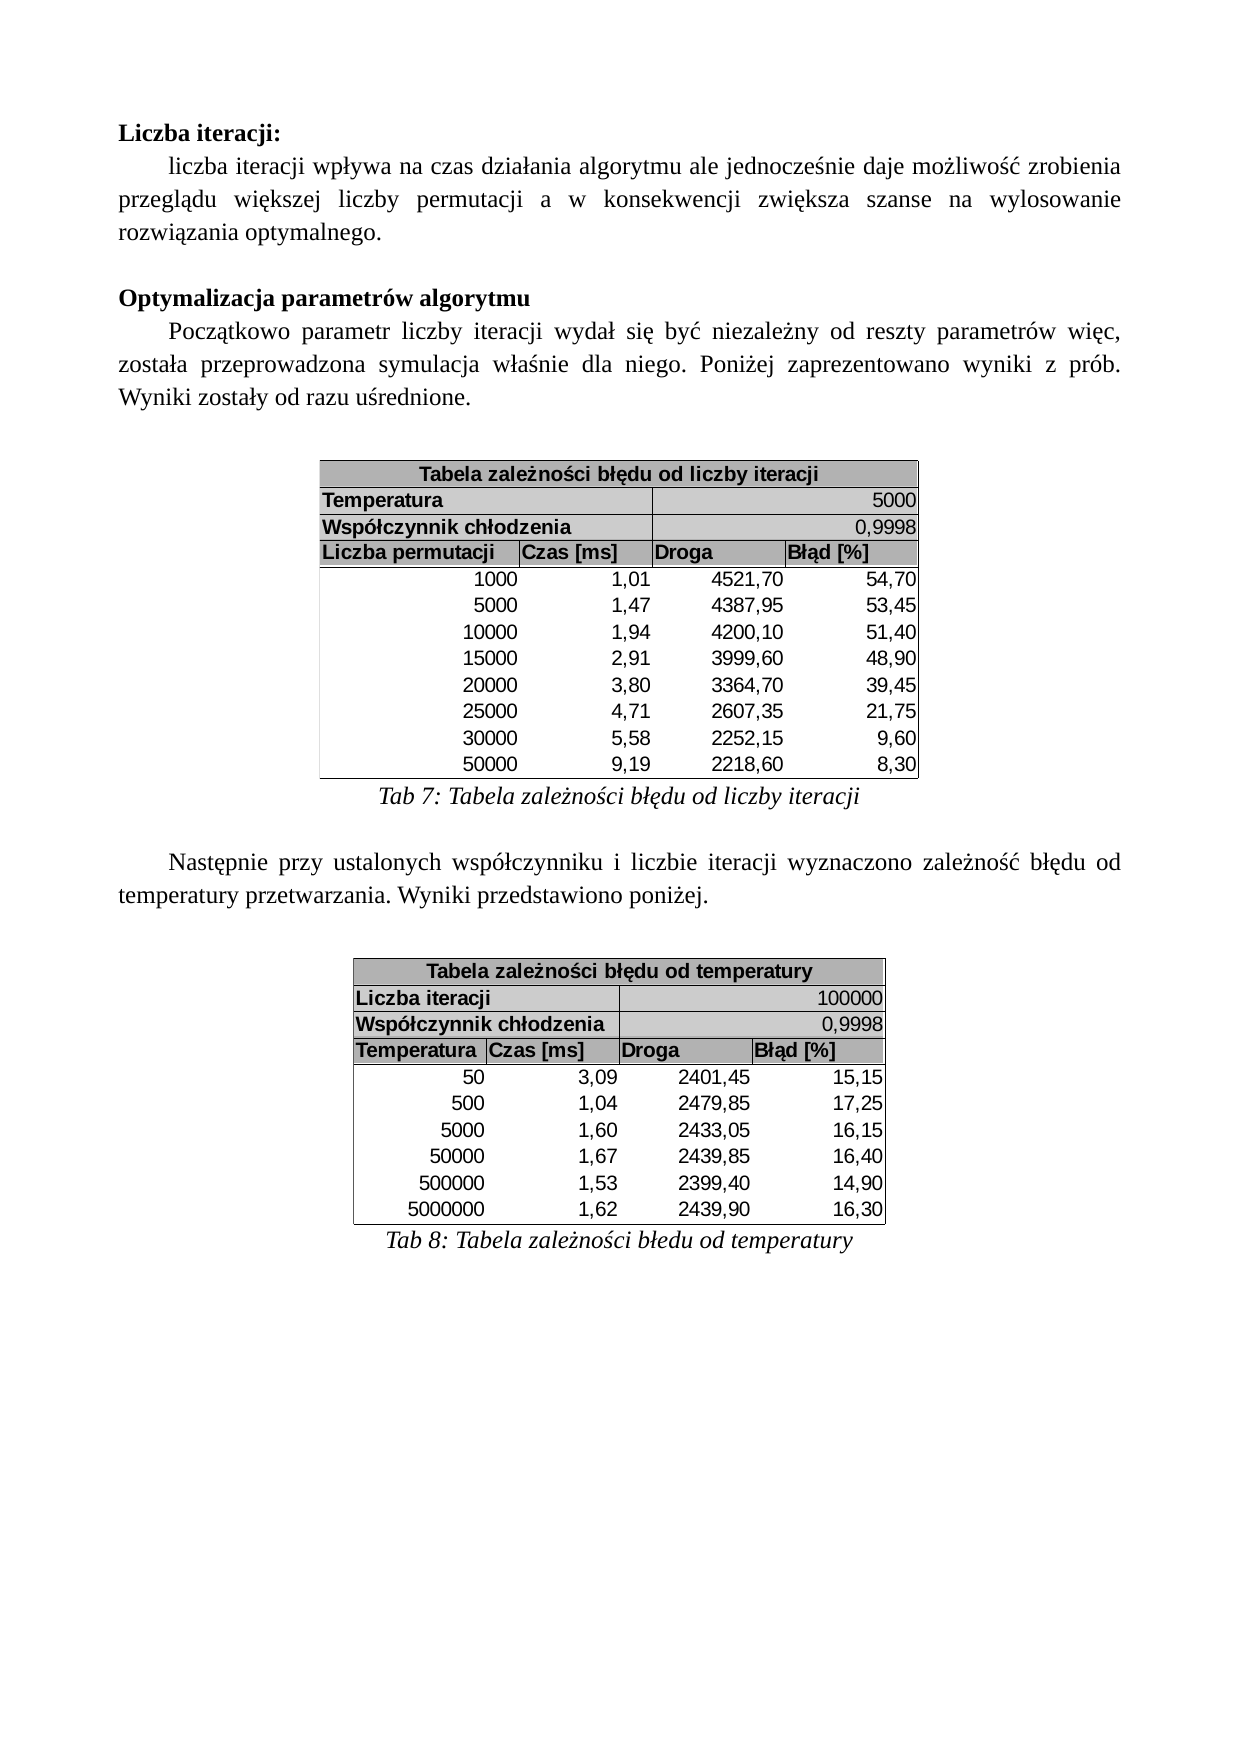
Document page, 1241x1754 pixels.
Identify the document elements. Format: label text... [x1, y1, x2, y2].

text liczba iteracji wpływa na czas działania algorytmu ale jednocześnie daje możliwość zrobienia przeglądu większej liczby permutacji a w konsekwencji zwiększa szanse na wylosowanie rozwiązania optymalnego. [118, 151, 1122, 246]
text Liczba iteracji: [118, 118, 1122, 147]
text Optymalizacja parametrów algorytmu [118, 283, 1122, 312]
text Początkowo parametr liczby iteracji wydał się być niezależny od reszty parametrów więc, została przeprowadzona symulacja właśnie dla niego. Poniżej zaprezentowano wyniki z prób. Wyniki zostały od razu uśrednione. [118, 316, 1122, 411]
text Tab 7: Tabela zależności błędu od liczby iteracji [320, 461, 920, 810]
text Następnie przy ustalonych współczynniku i liczbie iteracji wyznaczono zależność błędu od temperatury przetwarzania. Wyniki przedstawiono poniżej. [118, 847, 1122, 909]
text Tab 8: Tabela zależności błedu od temperatury [353, 958, 887, 1254]
